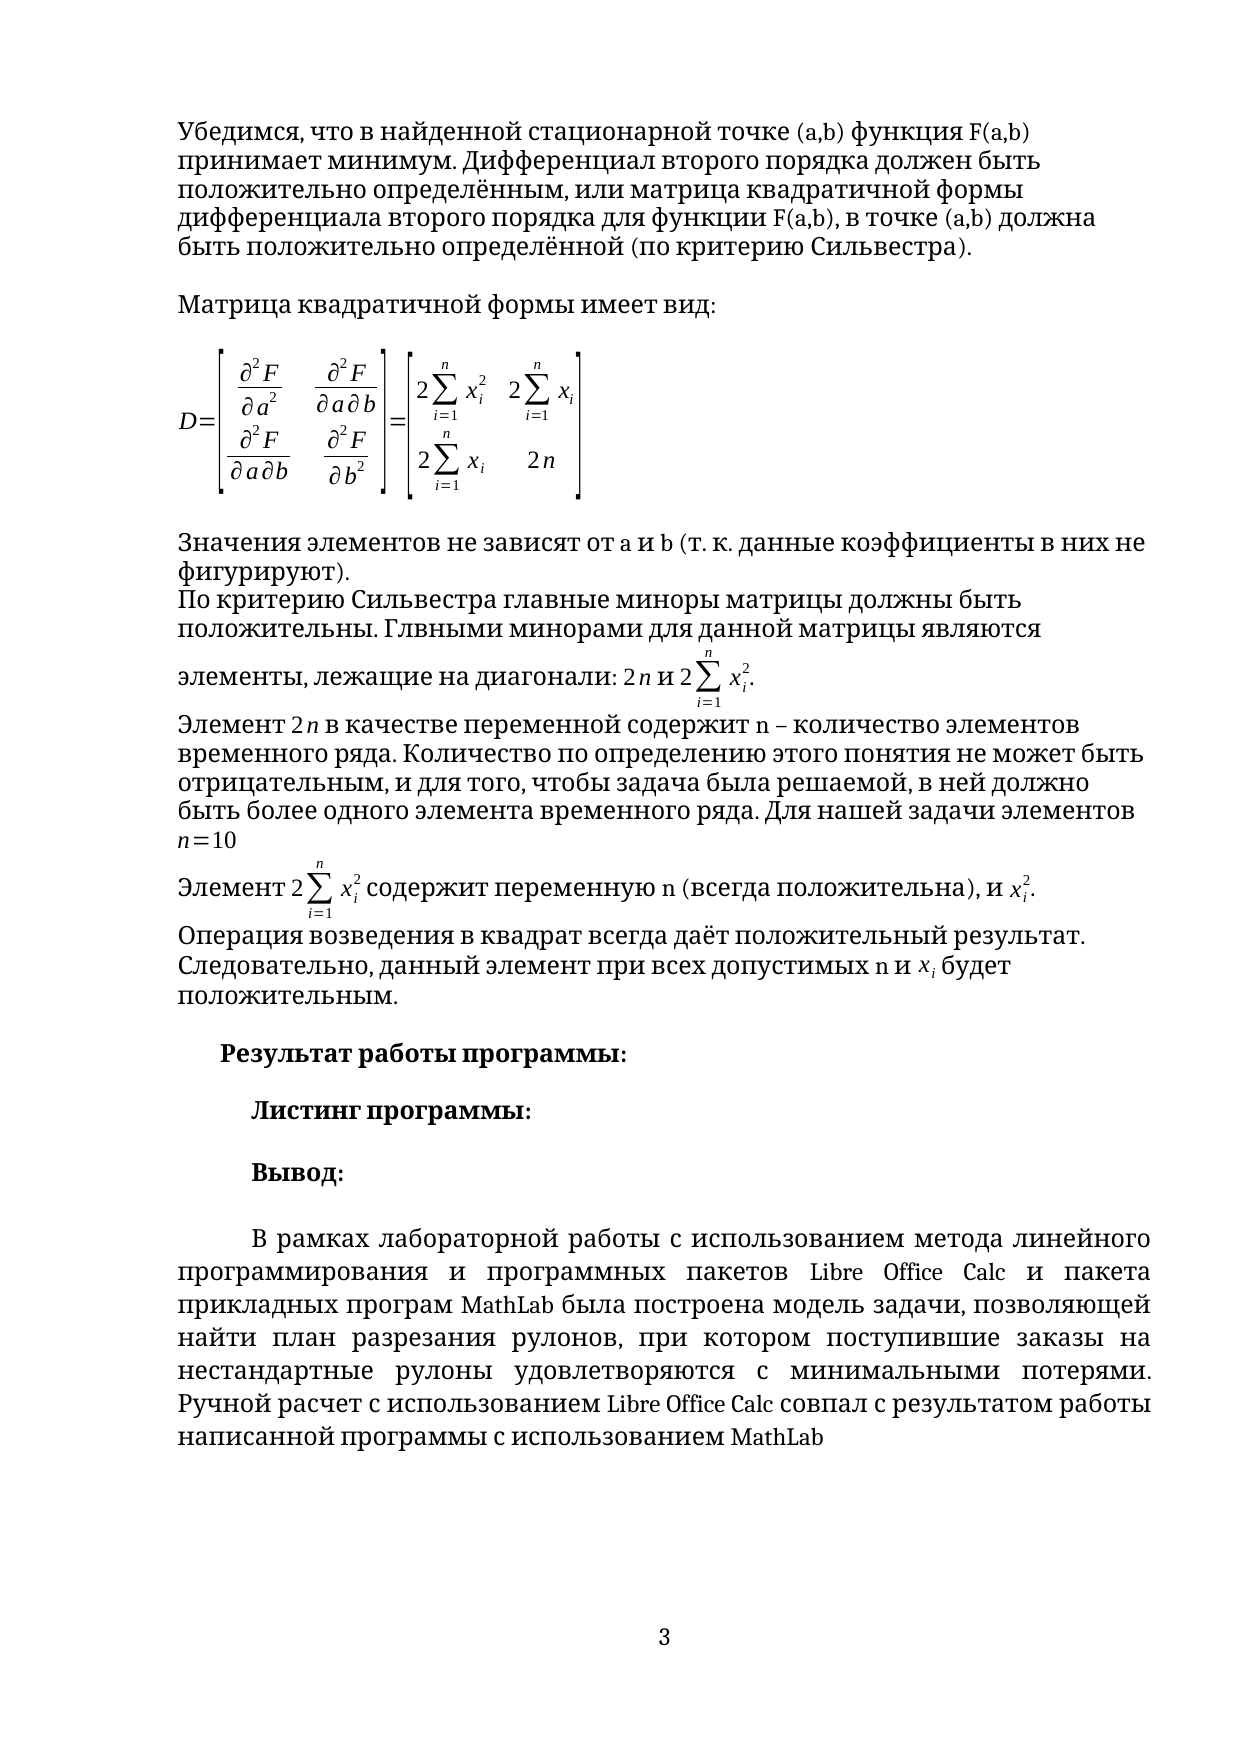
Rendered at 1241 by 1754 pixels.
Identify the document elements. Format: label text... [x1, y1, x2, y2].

text По критерию Сильвестра главные миноры матрицы должны быть положительны. Глвными минорами для данной матрицы являются элементы, лежащие на диагонали: и . [177, 586, 1152, 711]
text Элемент в качестве переменной содержит n – количество элементов временного ряда. Количество по определению этого понятия не может быть отрицательным, и для того, чтобы задача была решаемой, в ней должно быть более одного элемента временного ряда. Для нашей задачи элементов [177, 711, 1152, 855]
text В рамках лабораторной работы с использованием метода линейного программирования и программных пакетов Libre Office Calc и пакета прикладных програм MathLab была построена модель задачи, позволяющей найти план разрезания рулонов, при котором поступившие заказы на нестандартные рулоны удовлетворяются с минимальными потерями. Ручной расчет с использованием Libre Office Calc совпал с результатом работы написанной программы с использованием MathLab [177, 1225, 1152, 1452]
text Вывод: [177, 1159, 1152, 1188]
text Убедимся, что в найденной стационарной точке (a,b) функция F(a,b) принимает минимум. Дифференциал второго порядка должен быть положительно определённым, или матрица квадратичной формы дифференциала второго порядка для функции F(a,b), в точке (a,b) должна быть положительно определённой (по критерию Сильвестра). [177, 118, 1152, 262]
text Листинг программы: [177, 1097, 1152, 1126]
text Матрица квадратичной формы имеет вид: [177, 291, 1152, 319]
text Элемент содержит переменную n (всегда положительна), и . Операция возведения в квадрат всегда даёт положительный результат. Следовательно, данный элемент при всех допустимых n и будет положительным. [177, 855, 1152, 1011]
text Значения элементов не зависят от a и b (т. к. данные коэффициенты в них не фигурируют). [177, 529, 1152, 586]
text Результат работы программы: [177, 1040, 1152, 1068]
